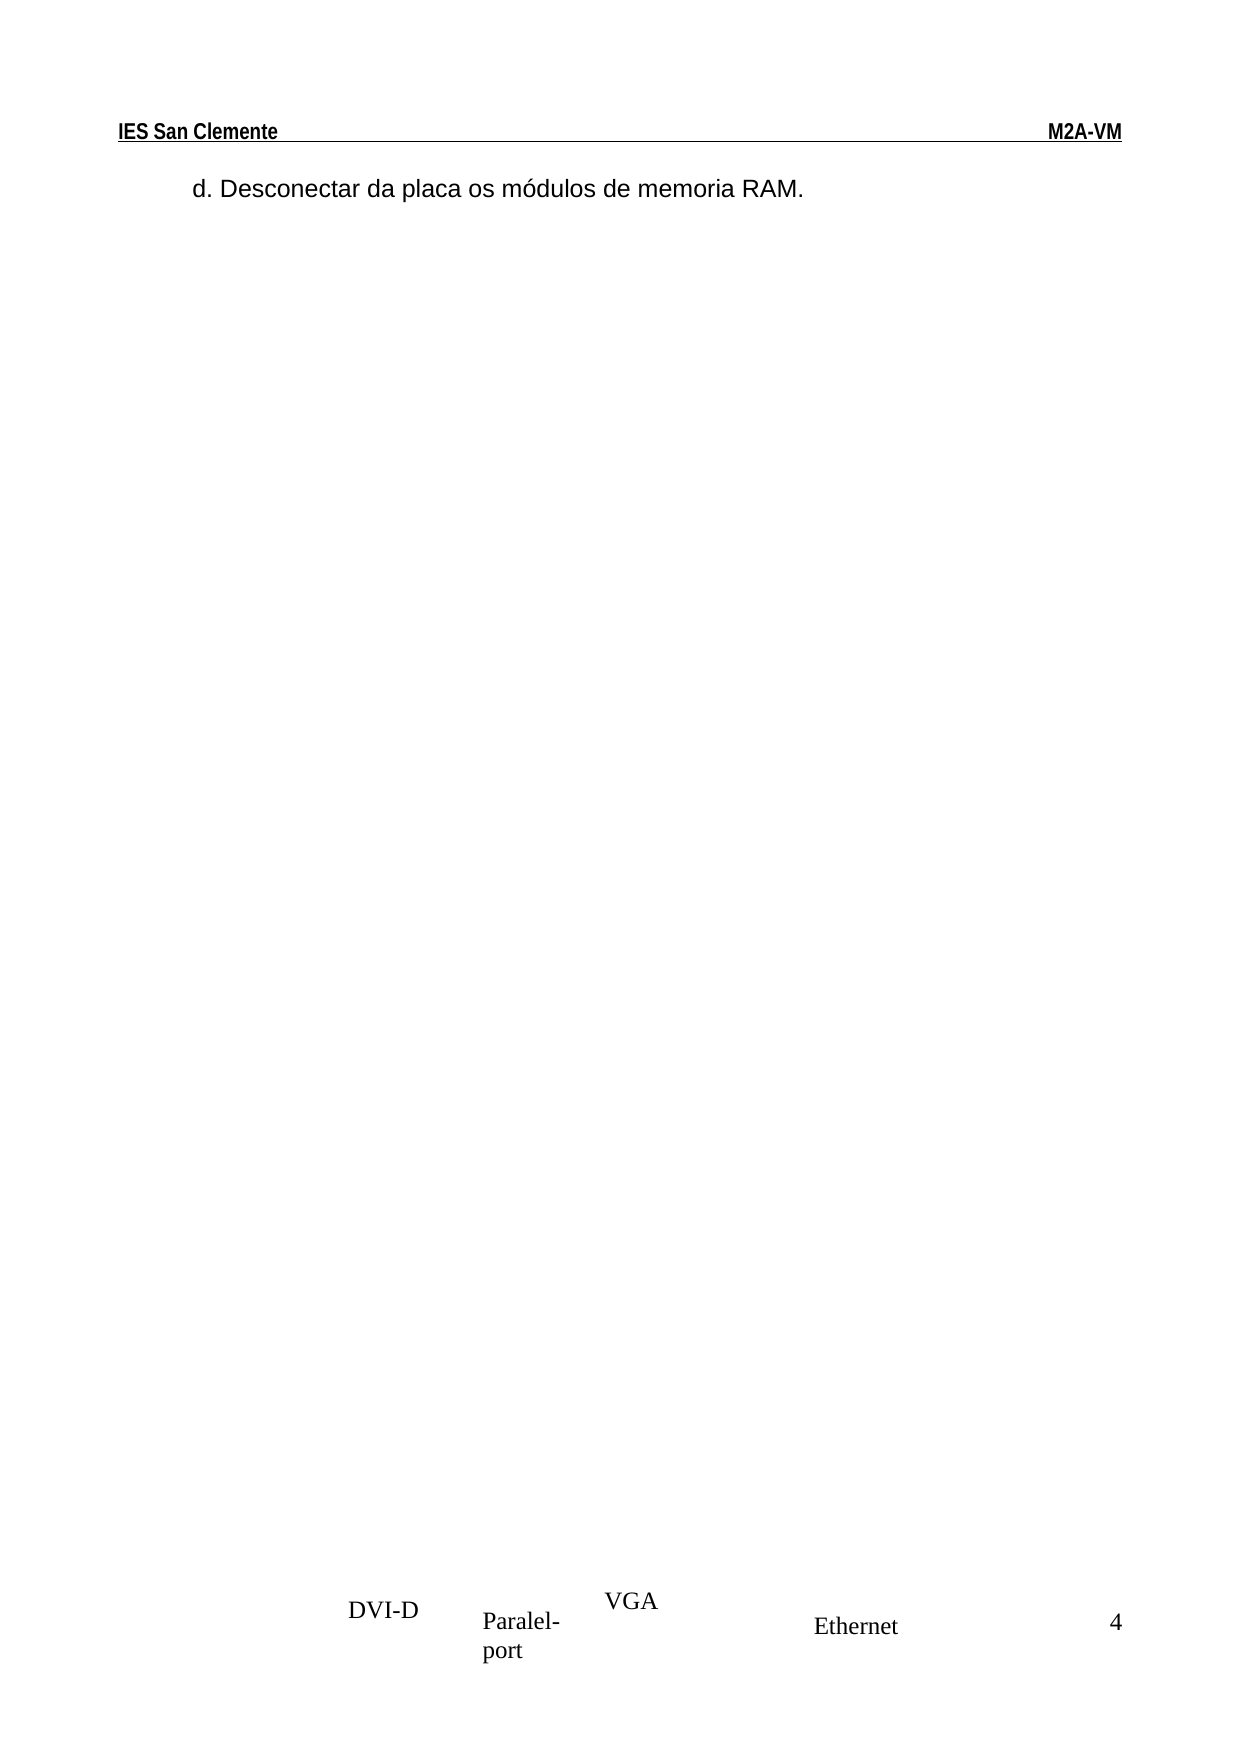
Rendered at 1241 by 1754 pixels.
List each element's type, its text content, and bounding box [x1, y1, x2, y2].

text d. Desconectar da placa os módulos de memoria RAM. [192, 174, 1122, 203]
